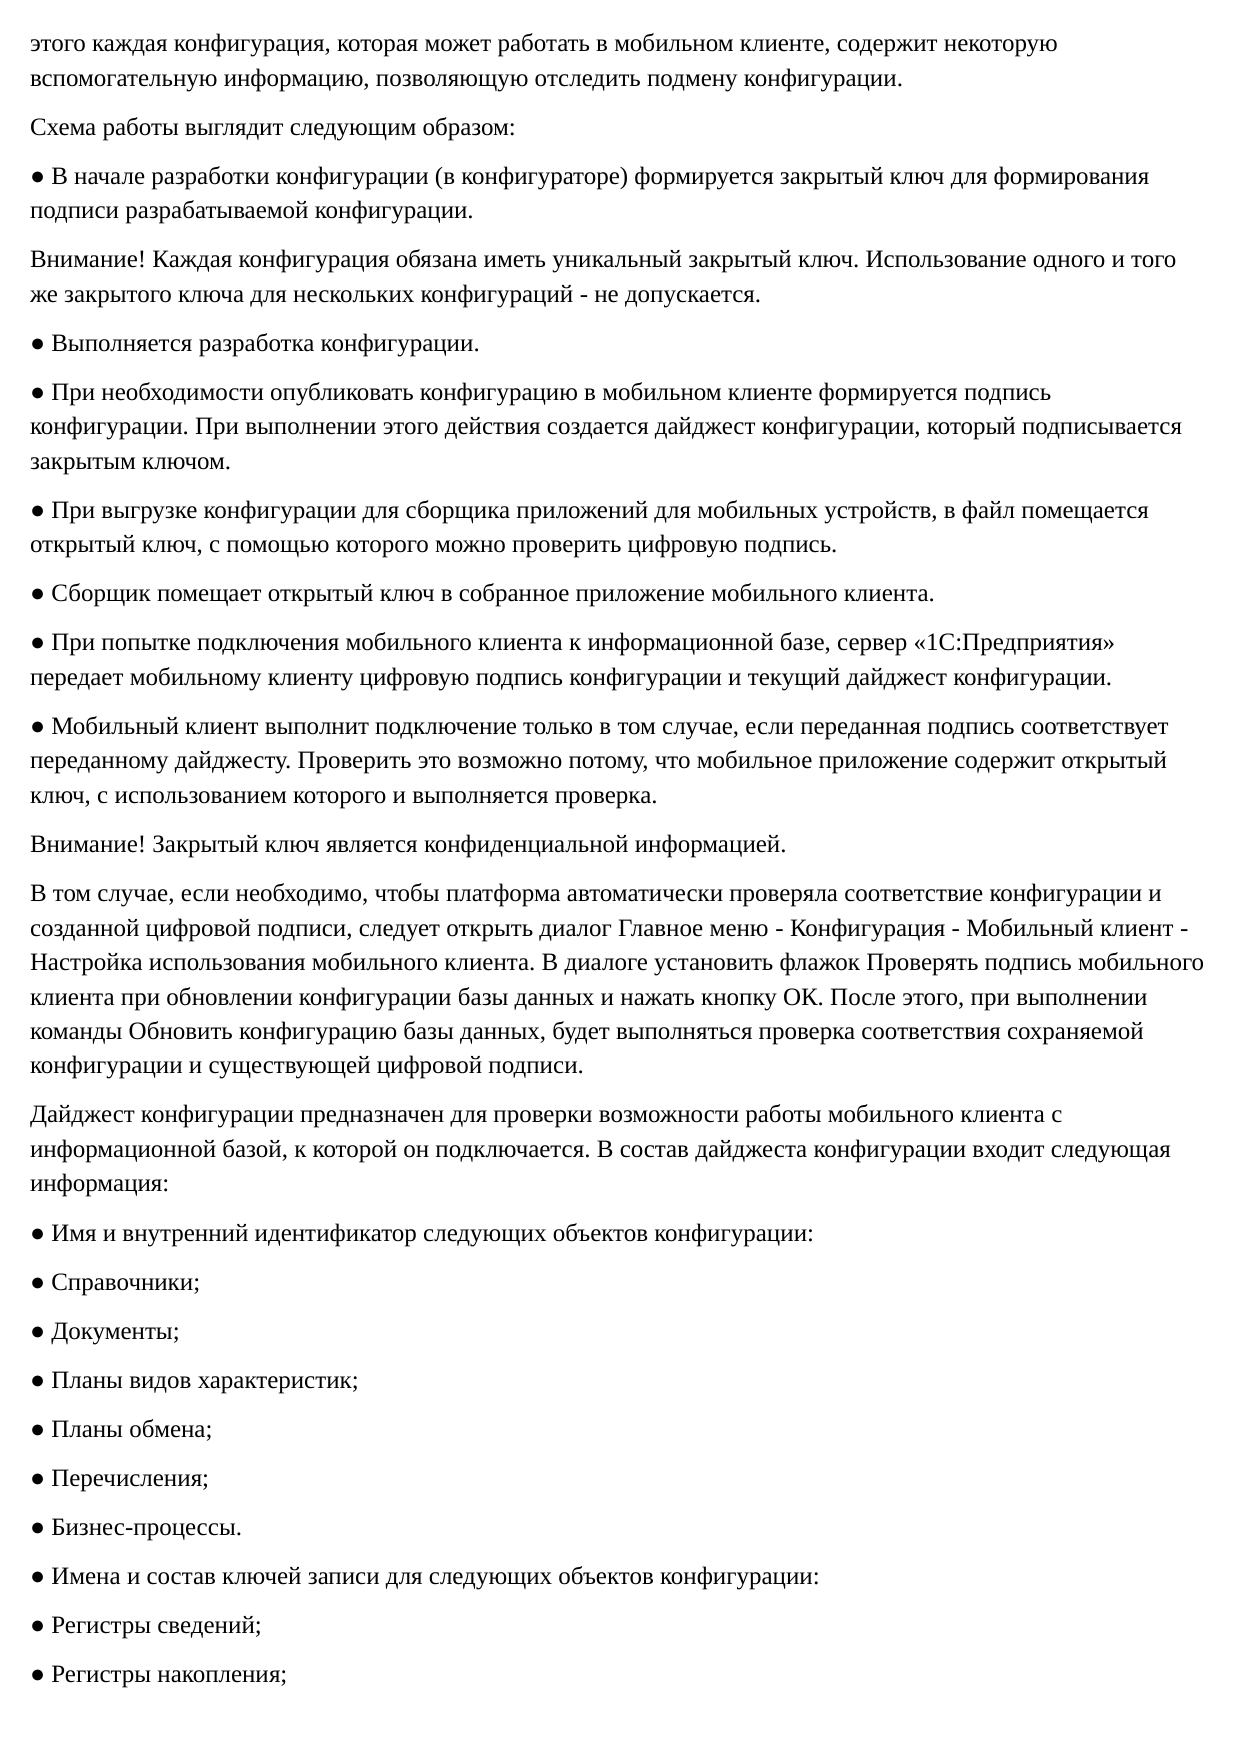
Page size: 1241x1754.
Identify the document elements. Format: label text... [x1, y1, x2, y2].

text ● Имя и внутренний идентификатор следующих объектов конфигурации: [30, 1218, 1211, 1246]
text Дайджест конфигурации предназначен для проверки возможности работы мобильного клиента с информационной базой, к которой он подключается. В состав дайджеста конфигурации входит следующая информация: [30, 1099, 1211, 1197]
text В том случае, если необходимо, чтобы платформа автоматически проверяла соответствие конфигурации и созданной цифровой подписи, следует открыть диалог Главное меню ‑ Конфигурация ‑ Мобильный клиент ‑ Настройка использования мобильного клиента. В диалоге установить флажок Проверять подпись мобильного клиента при обновлении конфигурации базы данных и нажать кнопку ОК. После этого, при выполнении команды Обновить конфигурацию базы данных, будет выполняться проверка соответствия сохраняемой конфигурации и существующей цифровой подписи. [30, 878, 1211, 1079]
text ● Документы; [30, 1316, 1211, 1344]
text ● Сборщик помещает открытый ключ в собранное приложение мобильного клиента. [30, 578, 1211, 607]
text ● Регистры накопления; [30, 1659, 1211, 1688]
text ● Справочники; [30, 1267, 1211, 1295]
text ● При попытке подключения мобильного клиента к информационной базе, сервер «1С:Предприятия» передает мобильному клиенту цифровую подпись конфигурации и текущий дайджест конфигурации. [30, 627, 1211, 691]
text ● Перечисления; [30, 1463, 1211, 1492]
text ● Планы видов характеристик; [30, 1365, 1211, 1393]
text этого каждая конфигурация, которая может работать в мобильном клиенте, содержит некоторую вспомогательную информацию, позволяющую отследить подмену конфигурации. [30, 28, 1211, 91]
text Внимание! Закрытый ключ является конфиденциальной информацией. [30, 829, 1211, 858]
text Внимание! Каждая конфигурация обязана иметь уникальный закрытый ключ. Использование одного и того же закрытого ключа для нескольких конфигураций ‑ не допускается. [30, 244, 1211, 307]
text ● Бизнес-процессы. [30, 1512, 1211, 1541]
text ● При выгрузке конфигурации для сборщика приложений для мобильных устройств, в файл помещается открытый ключ, с помощью которого можно проверить цифровую подпись. [30, 495, 1211, 558]
text ● Регистры сведений; [30, 1610, 1211, 1639]
text ● Имена и состав ключей записи для следующих объектов конфигурации: [30, 1561, 1211, 1590]
text Схема работы выглядит следующим образом: [30, 112, 1211, 140]
text ● Планы обмена; [30, 1414, 1211, 1443]
text ● Выполняется разработка конфигурации. [30, 328, 1211, 357]
text ● Мобильный клиент выполнит подключение только в том случае, если переданная подпись соответствует переданному дайджесту. Проверить это возможно потому, что мобильное приложение содержит открытый ключ, с использованием которого и выполняется проверка. [30, 711, 1211, 809]
text ● При необходимости опубликовать конфигурацию в мобильном клиенте формируется подпись конфигурации. При выполнении этого действия создается дайджест конфигурации, который подписывается закрытым ключом. [30, 377, 1211, 474]
text ● В начале разработки конфигурации (в конфигураторе) формируется закрытый ключ для формирования подписи разрабатываемой конфигурации. [30, 161, 1211, 224]
